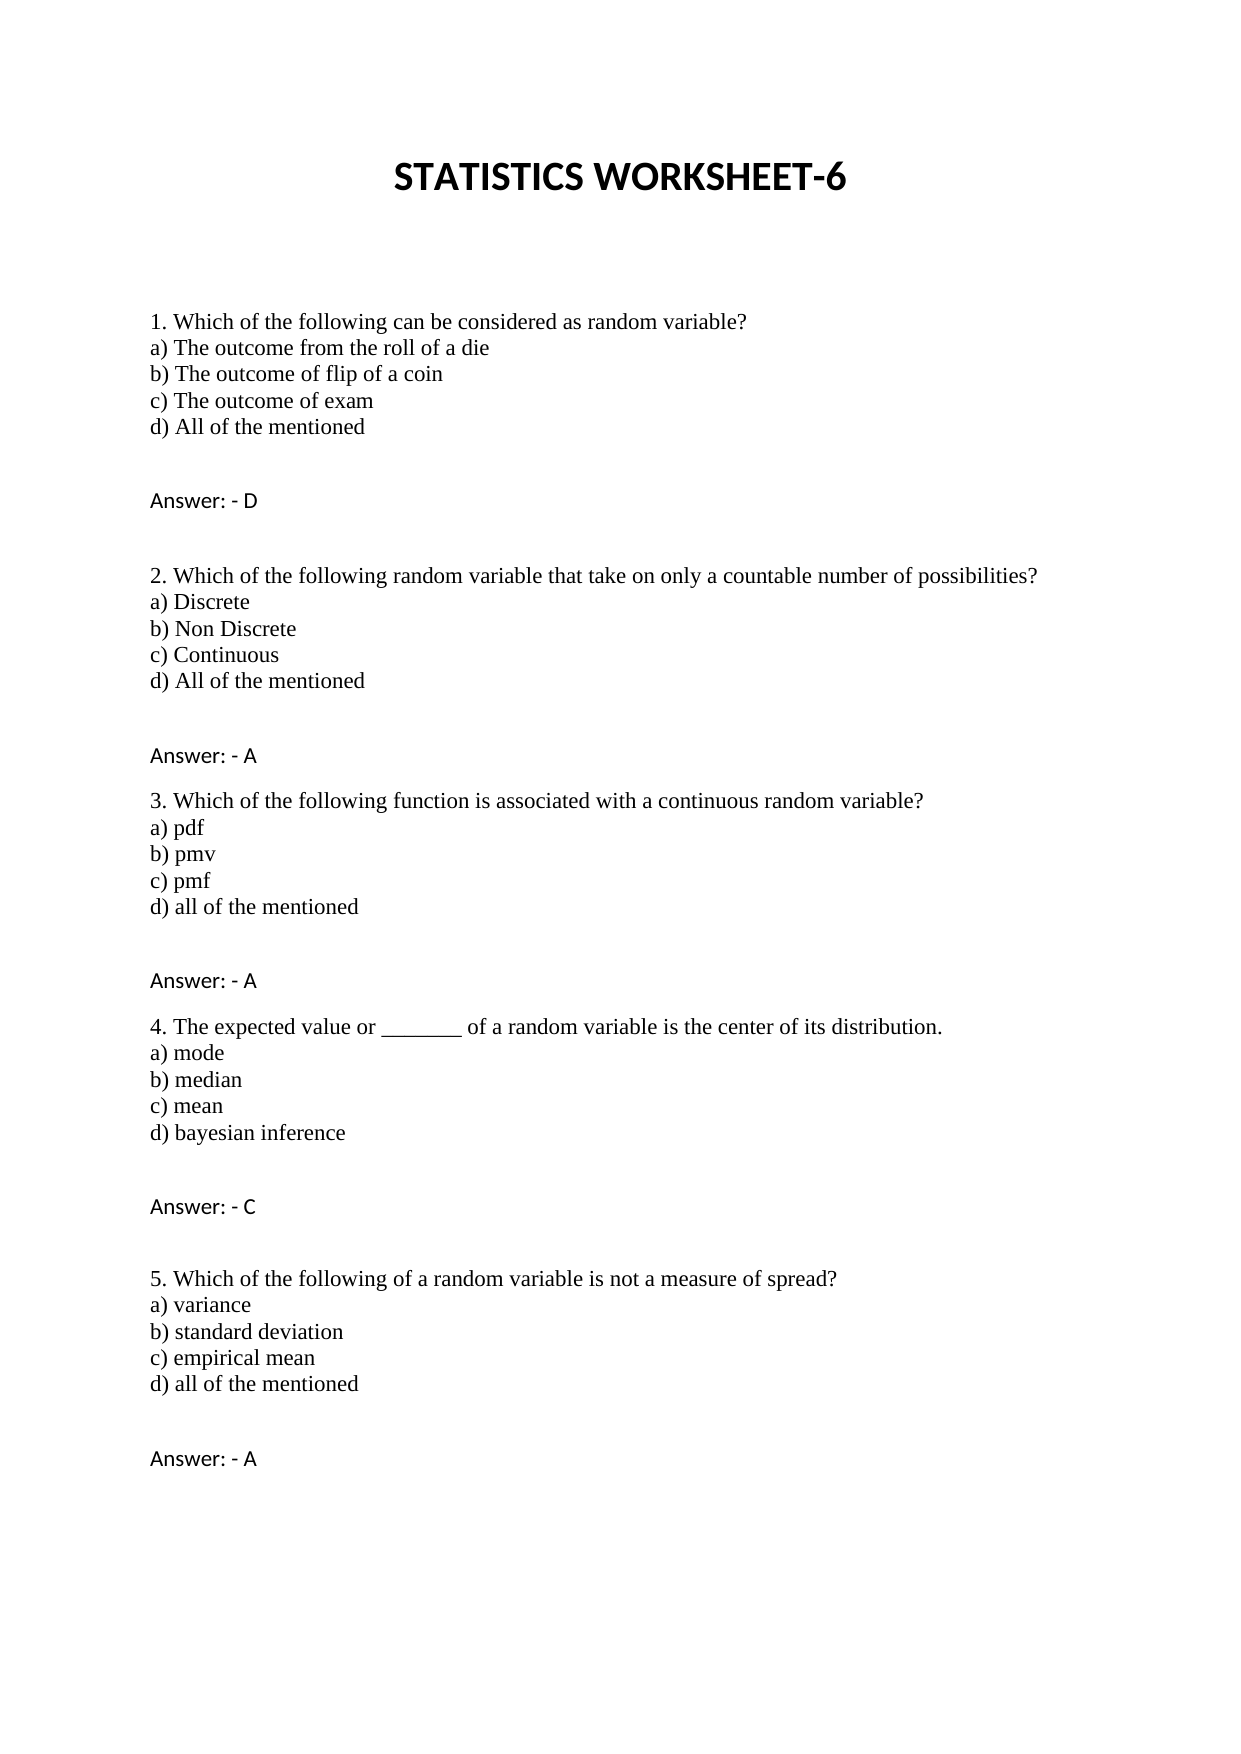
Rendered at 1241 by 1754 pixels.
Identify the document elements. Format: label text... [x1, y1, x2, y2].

text b) median [150, 1066, 1090, 1092]
text c) pmf [150, 867, 1090, 893]
text b) pmv [150, 840, 1090, 867]
text Answer: - D [150, 486, 1090, 514]
text 5. Which of the following of a random variable is not a measure of spread? [150, 1265, 1090, 1291]
text c) empirical mean [150, 1344, 1090, 1370]
text c) mean [150, 1092, 1090, 1118]
text d) All of the mentioned [150, 667, 1090, 694]
text 4. The expected value or _______ of a random variable is the center of its distribution. [150, 1013, 1090, 1039]
text d) all of the mentioned [150, 1370, 1090, 1397]
text c) Continuous [150, 641, 1090, 667]
text d) all of the mentioned [150, 893, 1090, 919]
text a) mode [150, 1039, 1090, 1066]
text 1. Which of the following can be considered as random variable? [150, 308, 1090, 334]
text STATISTICS WORKSHEET-6 [150, 150, 1090, 201]
text Answer: - A [150, 966, 1090, 994]
text 2. Which of the following random variable that take on only a countable number of possibilities? [150, 562, 1090, 588]
text Answer: - C [150, 1192, 1090, 1220]
text c) The outcome of exam [150, 387, 1090, 413]
text a) variance [150, 1291, 1090, 1318]
text d) All of the mentioned [150, 413, 1090, 439]
text d) bayesian inference [150, 1118, 1090, 1145]
text b) Non Discrete [150, 615, 1090, 641]
text b) standard deviation [150, 1318, 1090, 1344]
text 3. Which of the following function is associated with a continuous random variable? [150, 788, 1090, 814]
text a) pdf [150, 814, 1090, 840]
text a) The outcome from the roll of a die [150, 334, 1090, 361]
text Answer: - A [150, 741, 1090, 769]
text a) Discrete [150, 588, 1090, 615]
text b) The outcome of flip of a coin [150, 361, 1090, 387]
text Answer: - A [150, 1444, 1090, 1472]
